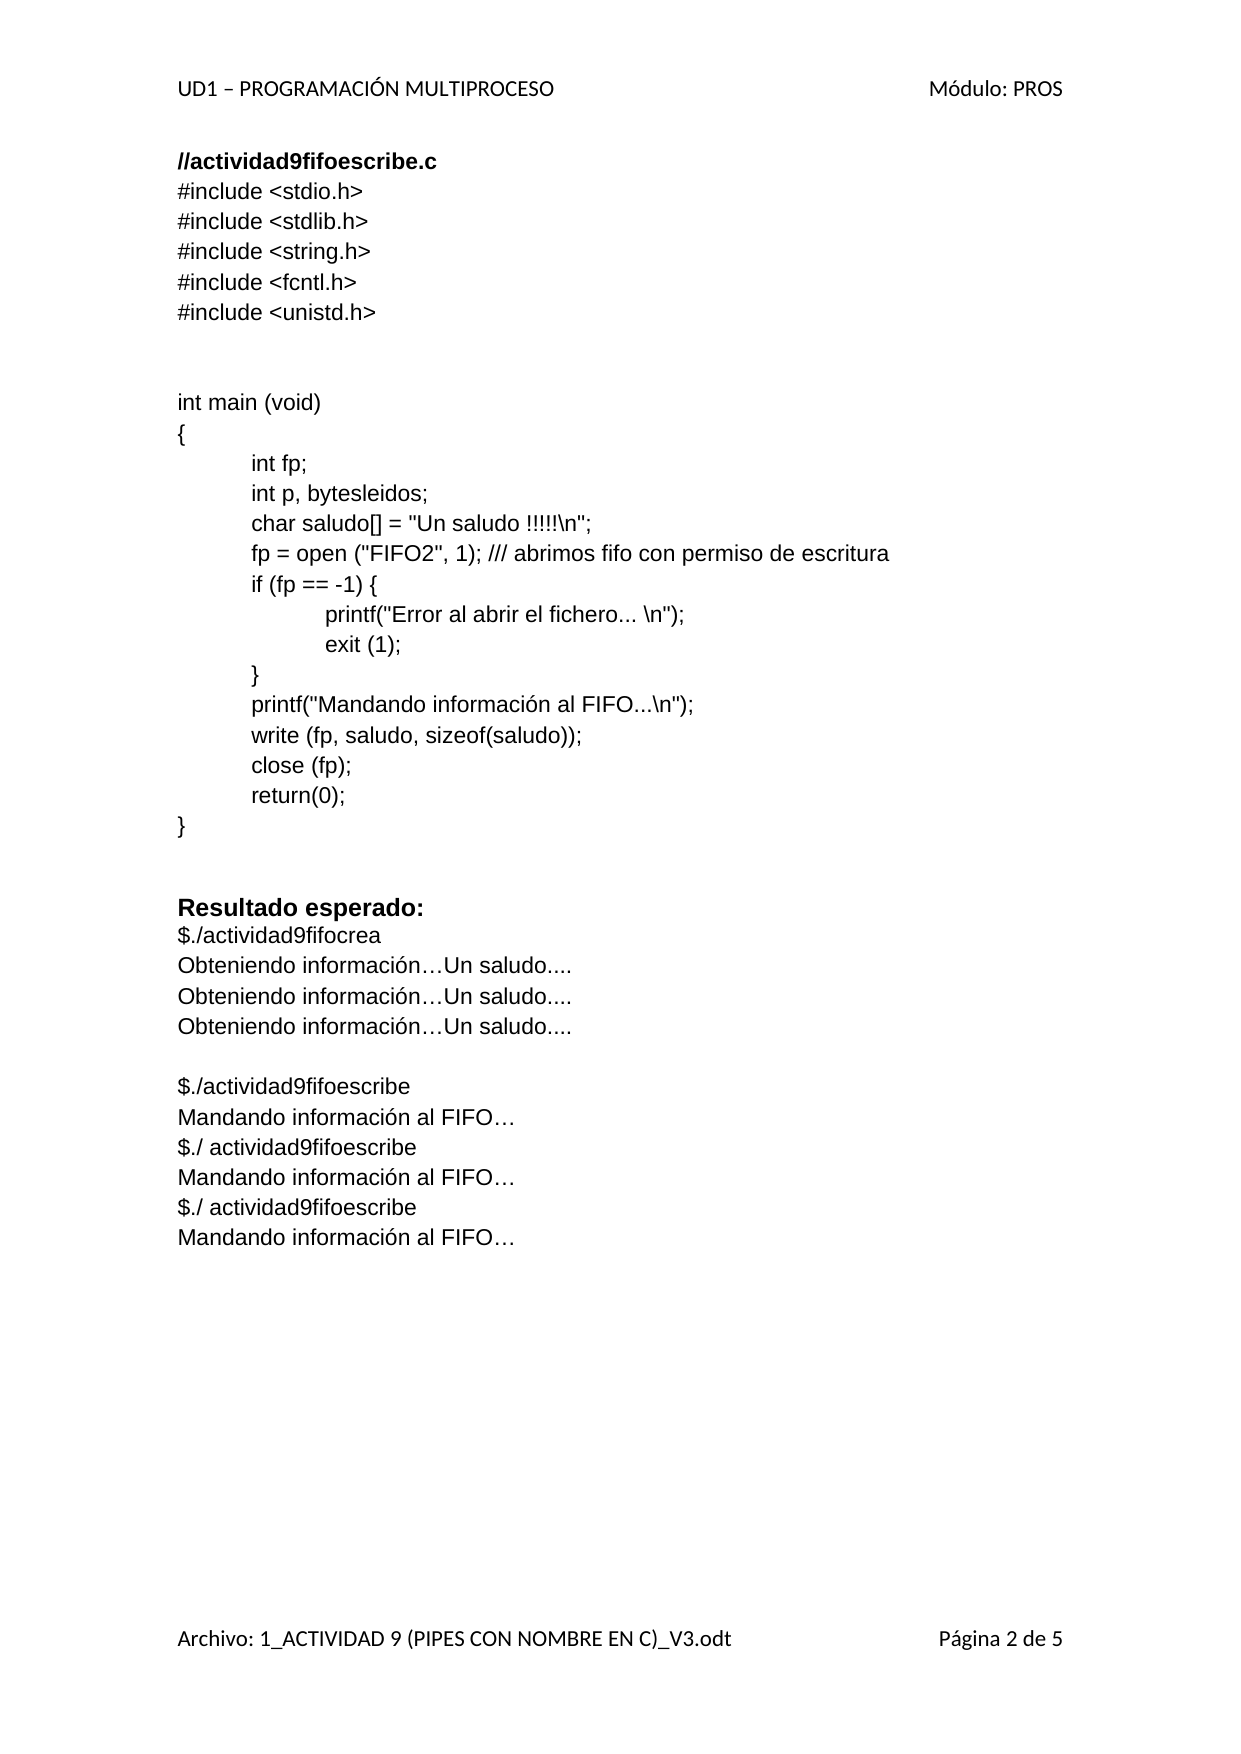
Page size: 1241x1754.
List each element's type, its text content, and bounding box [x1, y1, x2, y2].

text $./ actividad9fifoescribe [177, 1194, 1063, 1220]
text #include <fcntl.h> [177, 268, 1063, 295]
text close (fp); [177, 752, 1063, 778]
text #include <stdlib.h> [177, 208, 1063, 234]
text Obteniendo información…Un saludo.... [177, 983, 1063, 1009]
text Resultado esperado: [177, 893, 1063, 922]
text #include <stdio.h> [177, 178, 1063, 204]
text write (fp, saludo, sizeof(saludo)); [177, 722, 1063, 748]
text Mandando información al FIFO… [177, 1103, 1063, 1130]
text //actividad9fifoescribe.c [177, 148, 1063, 174]
text Mandando información al FIFO… [177, 1224, 1063, 1251]
text $./ actividad9fifoescribe [177, 1134, 1063, 1160]
text #include <unistd.h> [177, 299, 1063, 325]
text Mandando información al FIFO… [177, 1164, 1063, 1190]
text $./actividad9fifocrea [177, 922, 1063, 948]
text char saludo[] = "Un saludo !!!!!\n"; [177, 510, 1063, 536]
text if (fp == -1) { [177, 571, 1063, 597]
text exit (1); [177, 631, 1063, 657]
text { [177, 419, 1063, 446]
text #include <string.h> [177, 238, 1063, 264]
text Obteniendo información…Un saludo.... [177, 952, 1063, 979]
text int main (void) [177, 389, 1063, 416]
text } [177, 812, 1063, 838]
text } [177, 661, 1063, 687]
text printf("Mandando información al FIFO...\n"); [177, 691, 1063, 718]
text return(0); [177, 782, 1063, 808]
text printf("Error al abrir el fichero... \n"); [177, 601, 1063, 627]
text int fp; [177, 450, 1063, 476]
text fp = open ("FIFO2", 1); /// abrimos fifo con permiso de escritura [177, 540, 1063, 567]
text $./actividad9fifoescribe [177, 1073, 1063, 1099]
text Obteniendo información…Un saludo.... [177, 1013, 1063, 1039]
text int p, bytesleidos; [177, 480, 1063, 506]
